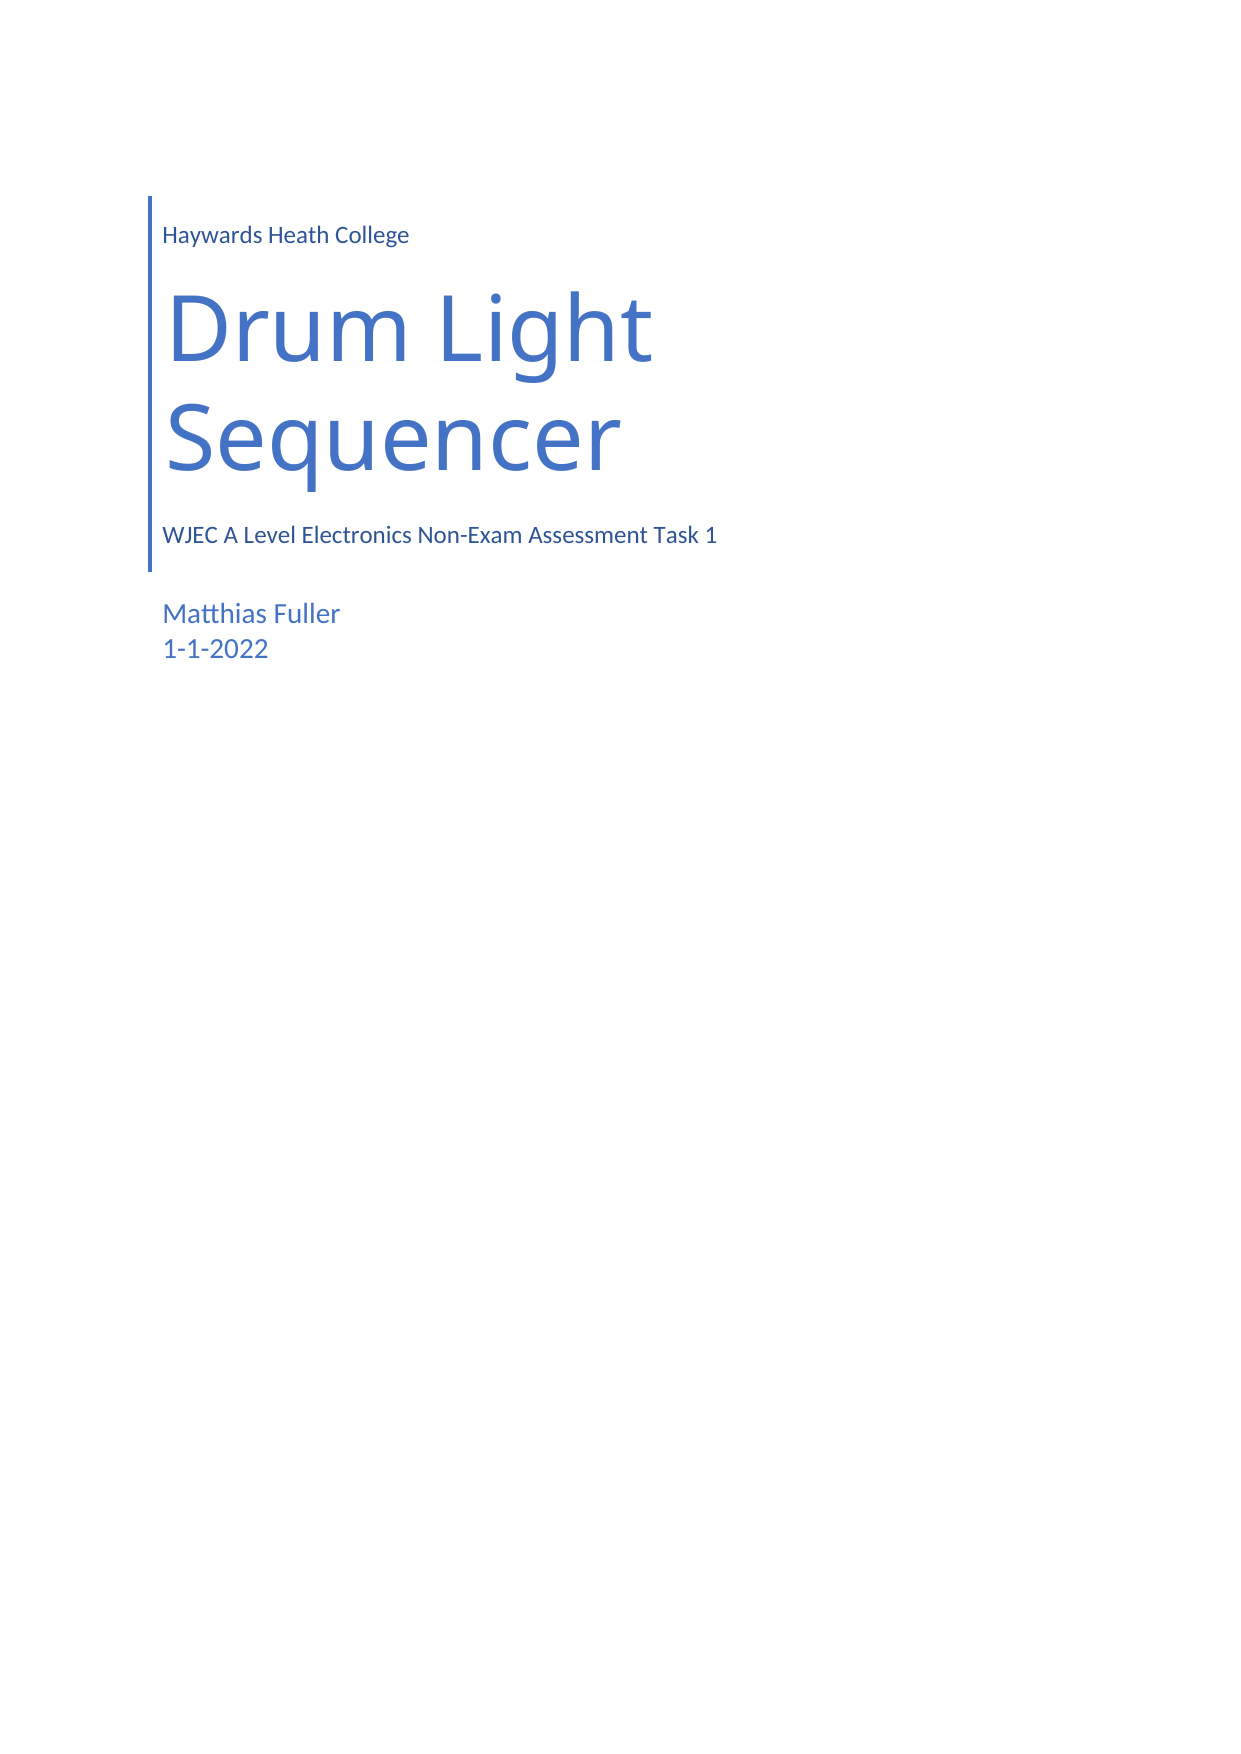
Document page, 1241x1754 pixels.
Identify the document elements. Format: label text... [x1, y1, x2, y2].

table_header Haywards Heath College [152, 196, 902, 272]
table_cell WJEC A Level Electronics Non-Exam Assessment Task 1 [152, 497, 902, 572]
table_header Matthias Fuller 1-1-2022 [150, 572, 874, 717]
table_cell Drum Light Sequencer [152, 272, 902, 497]
